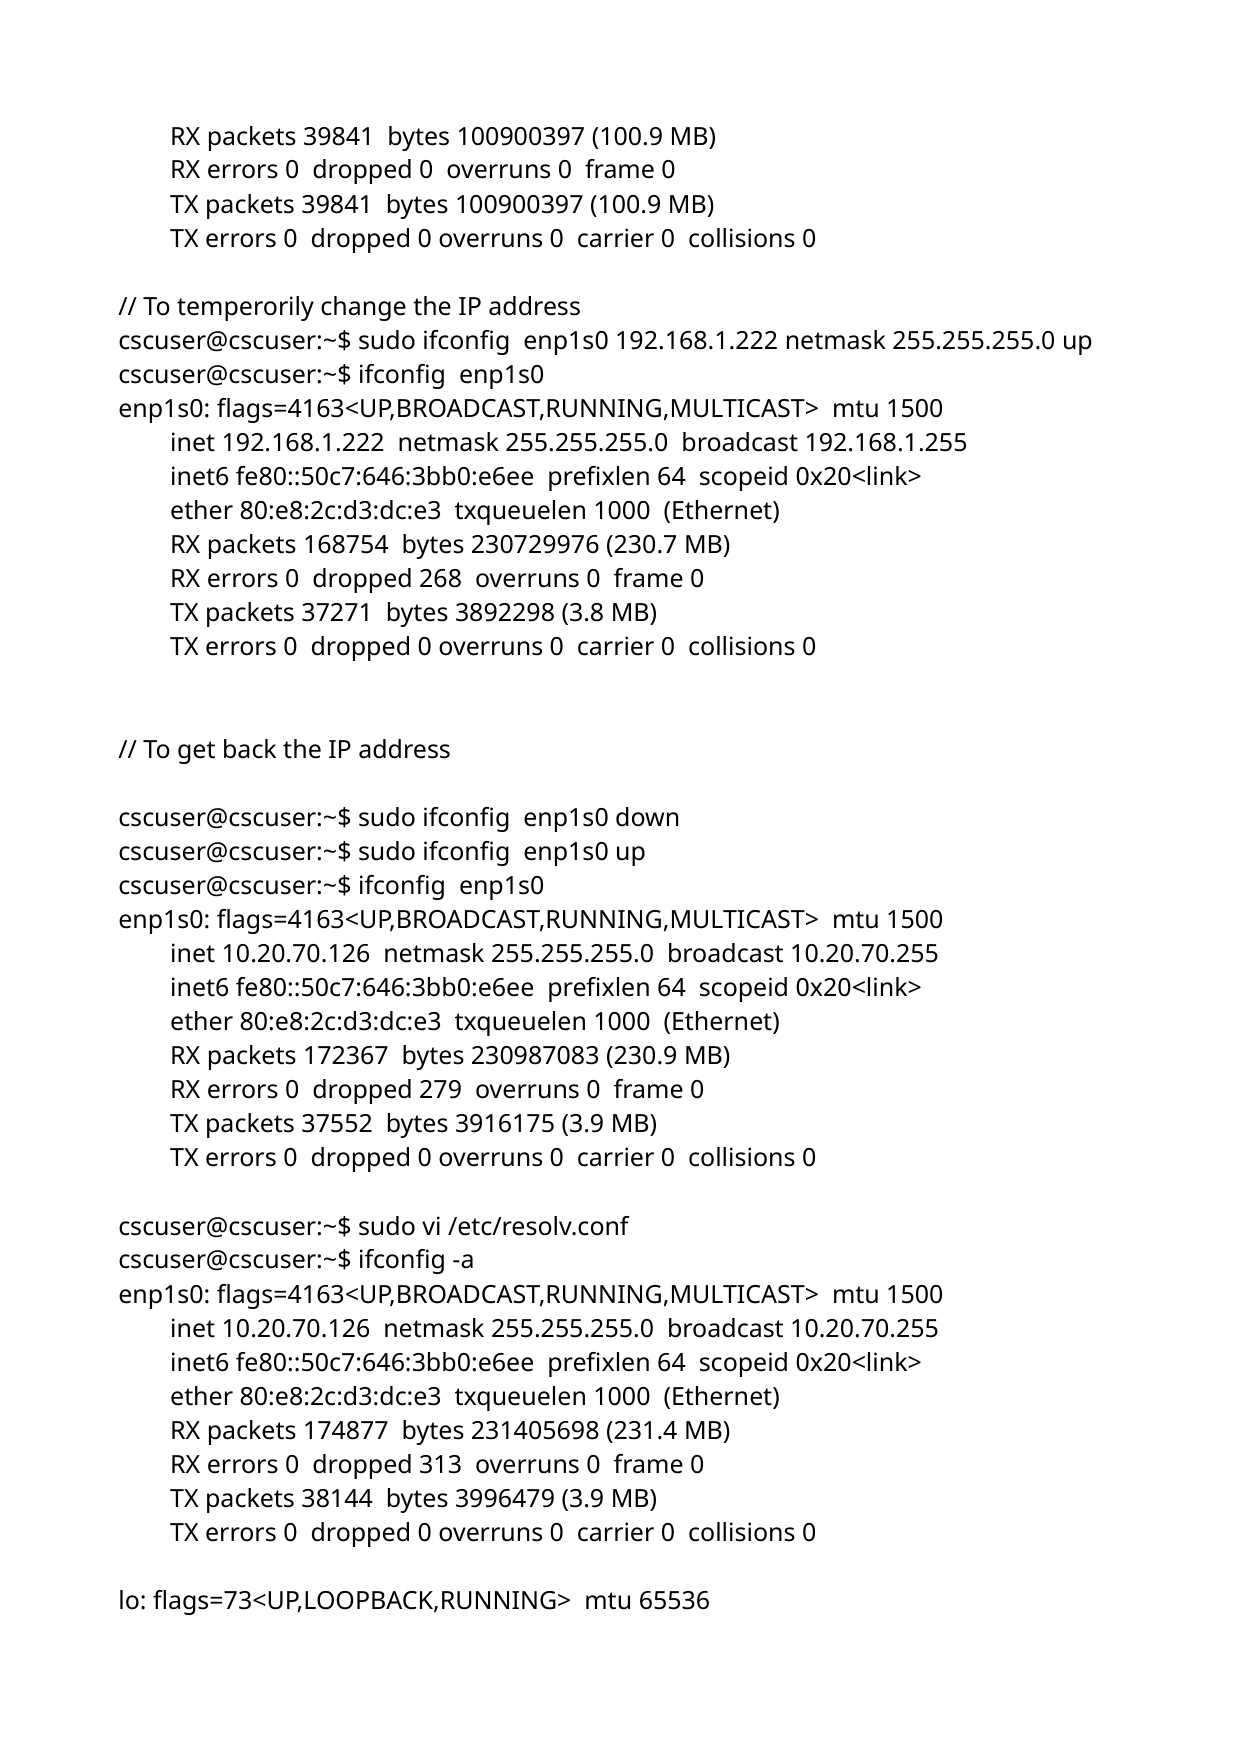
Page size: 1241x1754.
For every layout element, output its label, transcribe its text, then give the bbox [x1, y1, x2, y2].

text inet6 fe80::50c7:646:3bb0:e6ee prefixlen 64 scopeid 0x20<link> [118, 459, 1122, 493]
text RX errors 0 dropped 313 overruns 0 frame 0 [118, 1447, 1122, 1481]
text RX errors 0 dropped 0 overruns 0 frame 0 [118, 152, 1122, 186]
text inet 10.20.70.126 netmask 255.255.255.0 broadcast 10.20.70.255 [118, 1310, 1122, 1344]
text inet 10.20.70.126 netmask 255.255.255.0 broadcast 10.20.70.255 [118, 936, 1122, 970]
text inet 192.168.1.222 netmask 255.255.255.0 broadcast 192.168.1.255 [118, 425, 1122, 459]
text RX packets 172367 bytes 230987083 (230.9 MB) [118, 1038, 1122, 1072]
text // To get back the IP address [118, 731, 1122, 765]
text TX packets 39841 bytes 100900397 (100.9 MB) [118, 186, 1122, 220]
text TX packets 38144 bytes 3996479 (3.9 MB) [118, 1481, 1122, 1515]
text ether 80:e8:2c:d3:dc:e3 txqueuelen 1000 (Ethernet) [118, 493, 1122, 527]
text ether 80:e8:2c:d3:dc:e3 txqueuelen 1000 (Ethernet) [118, 1378, 1122, 1412]
text TX packets 37552 bytes 3916175 (3.9 MB) [118, 1106, 1122, 1140]
text cscuser@cscuser:~$ sudo ifconfig enp1s0 up [118, 833, 1122, 867]
text RX packets 174877 bytes 231405698 (231.4 MB) [118, 1412, 1122, 1447]
text TX errors 0 dropped 0 overruns 0 carrier 0 collisions 0 [118, 1140, 1122, 1174]
text RX packets 39841 bytes 100900397 (100.9 MB) [118, 118, 1122, 152]
text cscuser@cscuser:~$ ifconfig enp1s0 [118, 357, 1122, 391]
text enp1s0: flags=4163<UP,BROADCAST,RUNNING,MULTICAST> mtu 1500 [118, 391, 1122, 425]
text RX packets 168754 bytes 230729976 (230.7 MB) [118, 527, 1122, 561]
text TX errors 0 dropped 0 overruns 0 carrier 0 collisions 0 [118, 220, 1122, 254]
text RX errors 0 dropped 279 overruns 0 frame 0 [118, 1072, 1122, 1106]
text TX packets 37271 bytes 3892298 (3.8 MB) [118, 595, 1122, 629]
text cscuser@cscuser:~$ ifconfig -a [118, 1242, 1122, 1276]
text cscuser@cscuser:~$ sudo ifconfig enp1s0 down [118, 799, 1122, 833]
text enp1s0: flags=4163<UP,BROADCAST,RUNNING,MULTICAST> mtu 1500 [118, 1276, 1122, 1310]
text inet6 fe80::50c7:646:3bb0:e6ee prefixlen 64 scopeid 0x20<link> [118, 1344, 1122, 1378]
text ether 80:e8:2c:d3:dc:e3 txqueuelen 1000 (Ethernet) [118, 1004, 1122, 1038]
text lo: flags=73<UP,LOOPBACK,RUNNING> mtu 65536 [118, 1583, 1122, 1617]
text RX errors 0 dropped 268 overruns 0 frame 0 [118, 561, 1122, 595]
text cscuser@cscuser:~$ ifconfig enp1s0 [118, 867, 1122, 902]
text cscuser@cscuser:~$ sudo ifconfig enp1s0 192.168.1.222 netmask 255.255.255.0 up [118, 322, 1122, 357]
text TX errors 0 dropped 0 overruns 0 carrier 0 collisions 0 [118, 1515, 1122, 1549]
text inet6 fe80::50c7:646:3bb0:e6ee prefixlen 64 scopeid 0x20<link> [118, 970, 1122, 1004]
text cscuser@cscuser:~$ sudo vi /etc/resolv.conf [118, 1208, 1122, 1242]
text enp1s0: flags=4163<UP,BROADCAST,RUNNING,MULTICAST> mtu 1500 [118, 902, 1122, 936]
text TX errors 0 dropped 0 overruns 0 carrier 0 collisions 0 [118, 629, 1122, 663]
text // To temperorily change the IP address [118, 288, 1122, 322]
